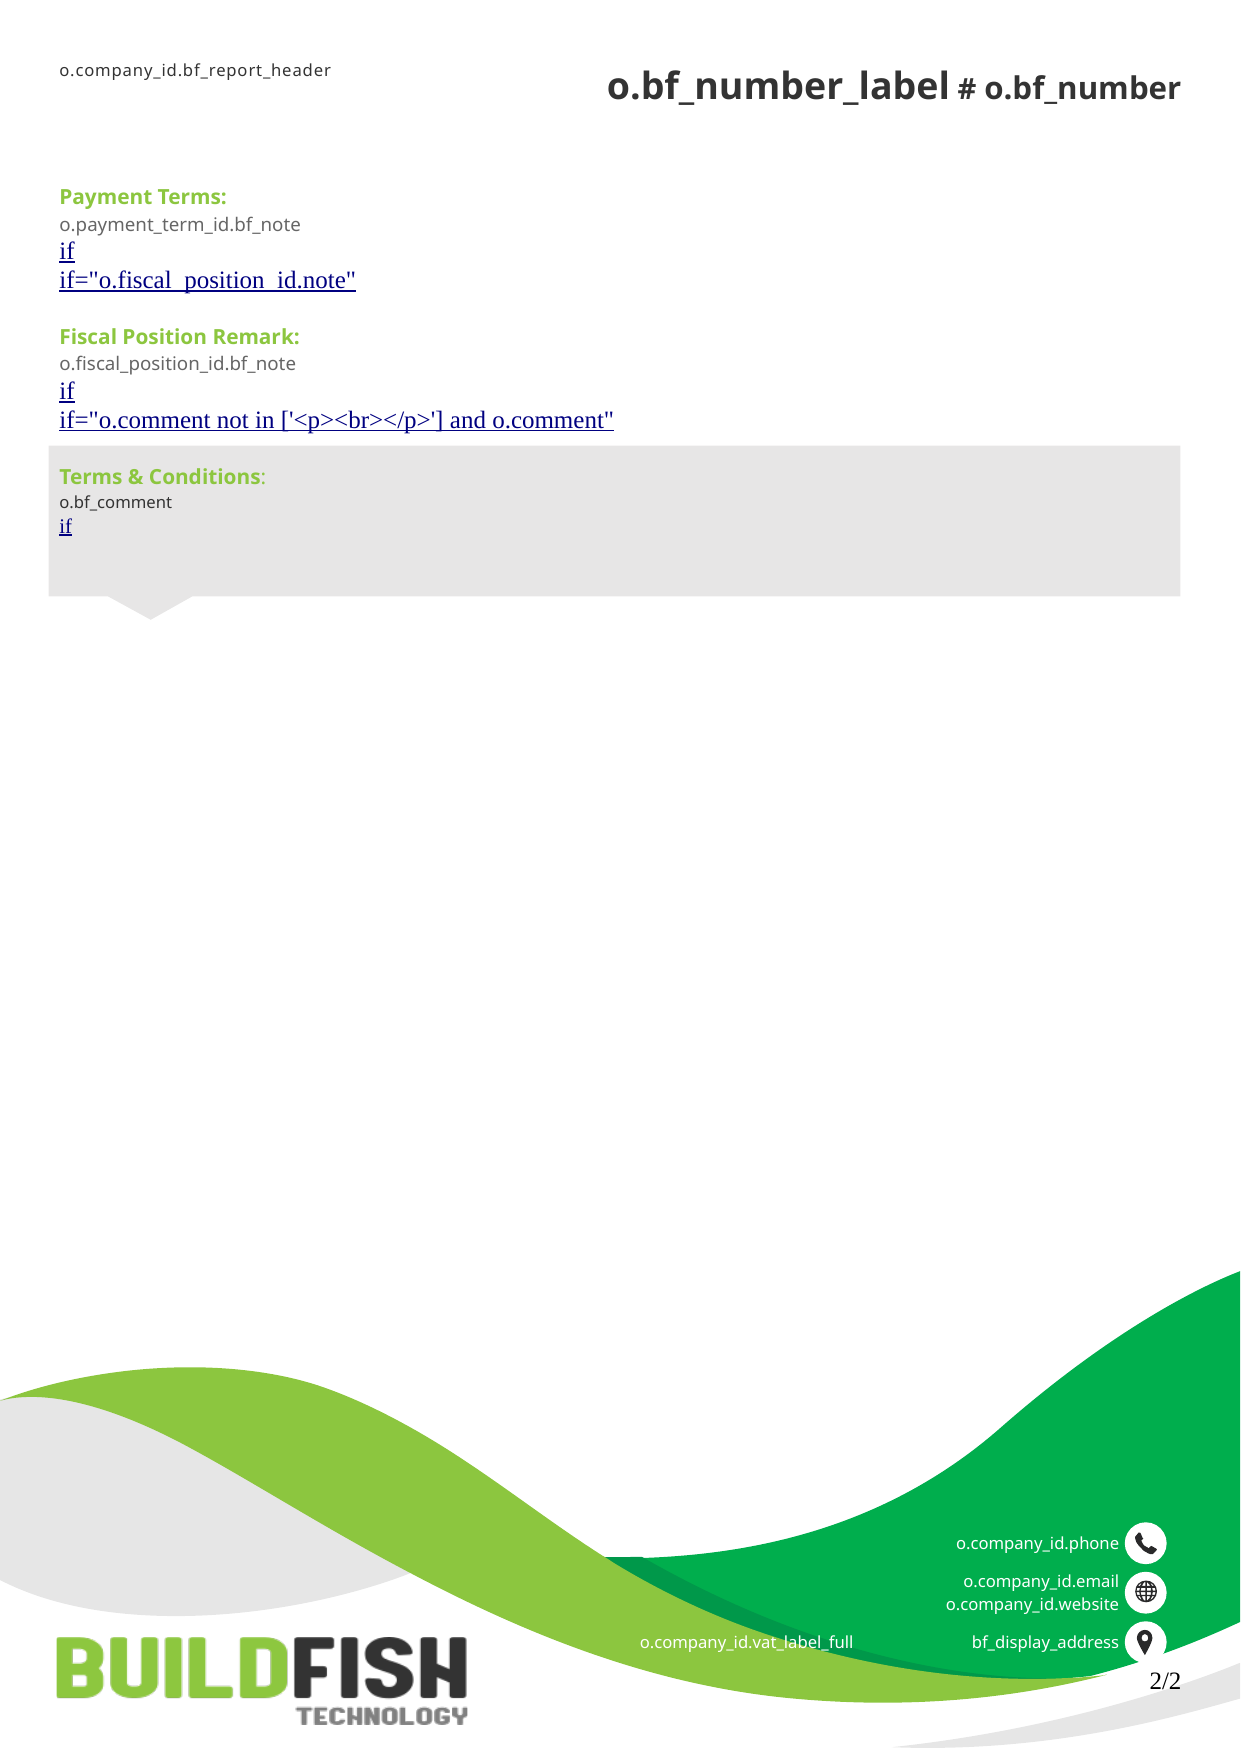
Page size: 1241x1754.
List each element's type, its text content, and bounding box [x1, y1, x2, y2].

text if="o.fiscal_position_id.note" [59, 265, 1181, 294]
text o.fiscal_position_id.bf_note [59, 351, 1181, 376]
text if [59, 236, 1181, 265]
picture [56, 1637, 468, 1725]
text if="o.comment not in ['<p><br></p>'] and o.comment" [59, 405, 1181, 434]
text Payment Terms: [59, 182, 1181, 211]
text o.payment_term_id.bf_note [59, 211, 1181, 236]
text if [59, 376, 1181, 405]
text Fiscal Position Remark: [59, 322, 1181, 351]
